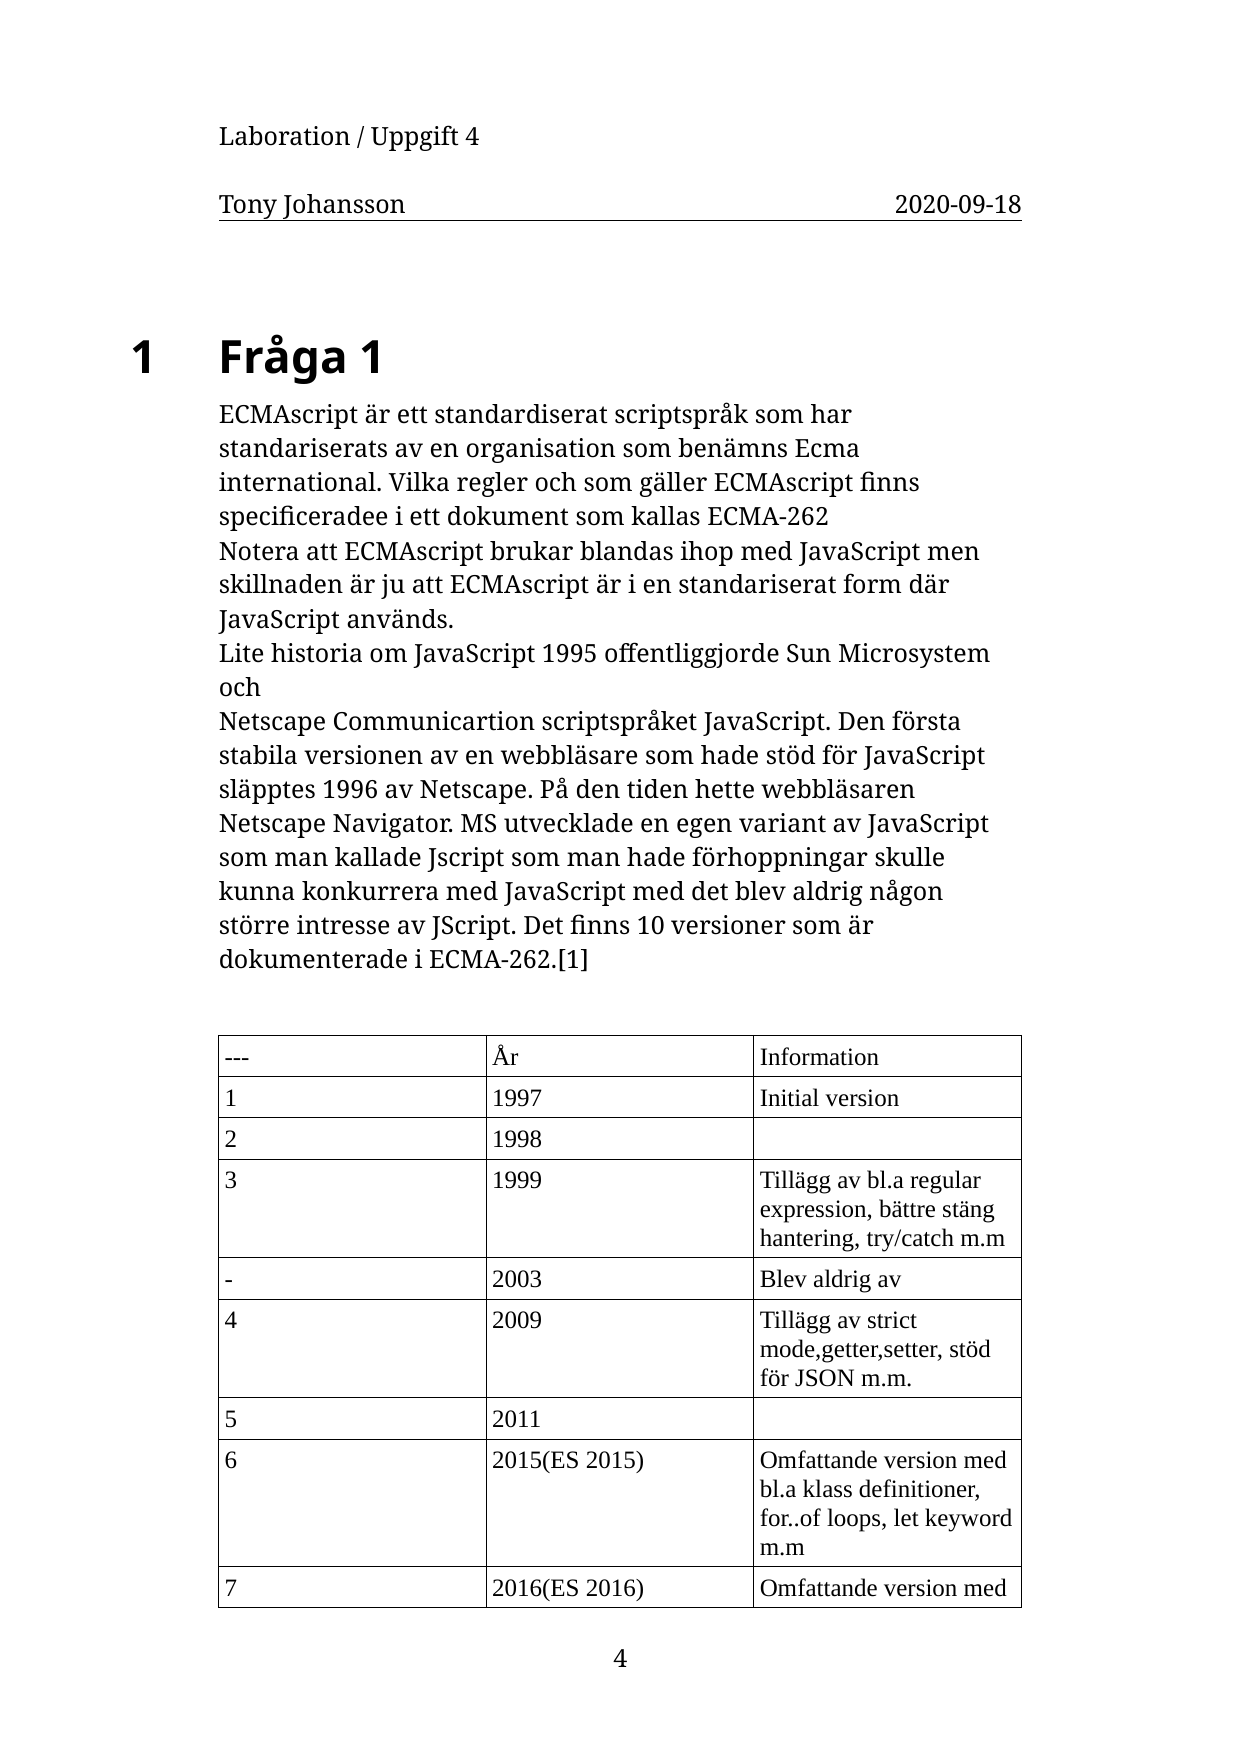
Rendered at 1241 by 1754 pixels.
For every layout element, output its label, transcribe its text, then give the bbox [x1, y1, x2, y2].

table_cell 4 [219, 1300, 486, 1397]
text ECMAscript är ett standardiserat scriptspråk som har standariserats av en organisation som benämns Ecma international. Vilka regler och som gäller ECMAscript finns specificeradee i ett dokument som kallas ECMA-262 Notera att ECMAscript brukar blandas ihop med JavaScript men skillnaden är ju att ECMAscript är i en standariserat form där JavaScript används. Lite historia om JavaScript 1995 offentliggjorde Sun Microsystem och Netscape Communicartion scriptspråket JavaScript. Den första stabila versionen av en webbläsare som hade stöd för JavaScript släpptes 1996 av Netscape. På den tiden hette webbläsaren Netscape Navigator. MS utvecklade en egen variant av JavaScript som man kallade Jscript som man hade förhoppningar skulle kunna konkurrera med JavaScript med det blev aldrig någon större intresse av JScript. Det finns 10 versioner som är dokumenterade i ECMA-262.[1] [218, 397, 1022, 1010]
table_cell 1998 [487, 1118, 753, 1158]
table_cell 7 [219, 1567, 486, 1607]
table_cell Tillägg av bl.a regular expression, bättre stäng hantering, try/catch m.m [754, 1160, 1021, 1257]
table_cell Omfattande version med bl.a klass definitioner, for..of loops, let keyword m.m [754, 1440, 1021, 1566]
table_cell 1999 [487, 1160, 753, 1257]
table_cell - [219, 1258, 486, 1298]
table_header Information [754, 1036, 1021, 1076]
table_cell 5 [219, 1398, 486, 1438]
table_cell Blev aldrig av [754, 1258, 1021, 1298]
table_cell 1997 [487, 1077, 753, 1117]
table_cell 2011 [487, 1398, 753, 1438]
table_cell 2003 [487, 1258, 753, 1298]
table_cell Tillägg av strict mode,getter,setter, stöd för JSON m.m. [754, 1300, 1021, 1397]
table_cell 2009 [487, 1300, 753, 1397]
table_cell 6 [219, 1440, 486, 1566]
table_cell 2 [219, 1118, 486, 1158]
table_cell Initial version [754, 1077, 1021, 1117]
table_cell [754, 1398, 1021, 1438]
table_cell 2015(ES 2015) [487, 1440, 753, 1566]
table_cell Omfattande version med [754, 1567, 1021, 1607]
table_cell 2016(ES 2016) [487, 1567, 753, 1607]
table_cell 3 [219, 1160, 486, 1257]
table_cell [754, 1118, 1021, 1158]
table_cell 1 [219, 1077, 486, 1117]
subtitle Fråga 1 [130, 325, 1022, 387]
table_header --- [219, 1036, 486, 1076]
table_header År [487, 1036, 753, 1076]
